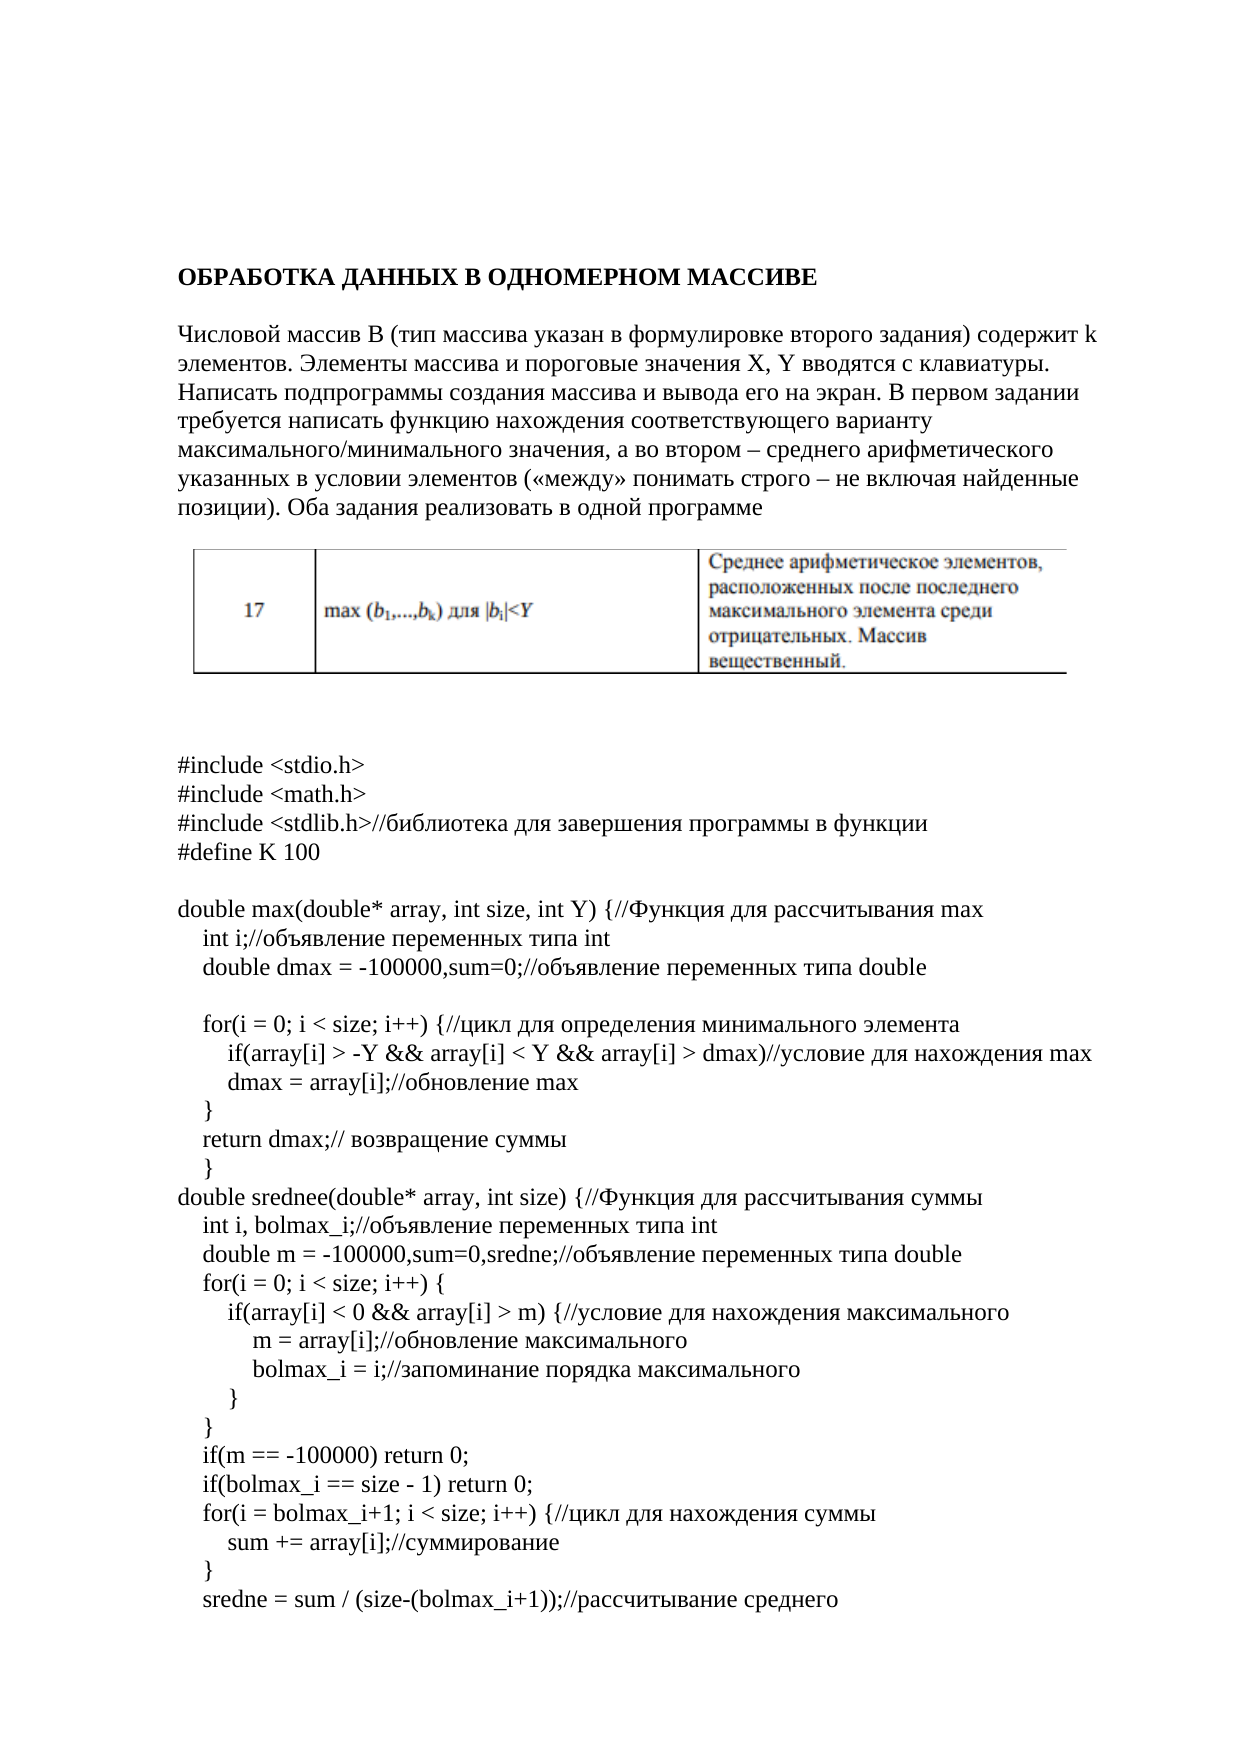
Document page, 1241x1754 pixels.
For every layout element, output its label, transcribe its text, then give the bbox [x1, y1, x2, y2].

text ОБРАБОТКА ДАННЫХ В ОДНОМЕРНОМ МАССИВЕ [177, 262, 1152, 291]
text double m = -100000,sum=0,sredne;//объявление переменных типа double [177, 1239, 1152, 1268]
text if(bolmax_i == size - 1) return 0; [177, 1469, 1152, 1498]
text return dmax;// возвращение суммы [177, 1124, 1152, 1153]
text int i;//объявление переменных типа int [177, 923, 1152, 952]
text int i, bolmax_i;//объявление переменных типа int [177, 1211, 1152, 1239]
text bolmax_i = i;//запоминание порядка максимального [177, 1354, 1152, 1383]
text for(i = bolmax_i+1; i < size; i++) {//цикл для нахождения суммы [177, 1498, 1152, 1527]
text } [177, 1153, 1152, 1182]
text double dmax = -100000,sum=0;//объявление переменных типа double [177, 952, 1152, 981]
text double max(double* array, int size, int Y) {//Функция для рассчитывания max [177, 894, 1152, 923]
picture [193, 549, 1067, 674]
text m = array[i];//обновление максимального [177, 1326, 1152, 1354]
text for(i = 0; i < size; i++) { [177, 1268, 1152, 1297]
text dmax = array[i];//обновление max [177, 1067, 1152, 1096]
text sum += array[i];//суммирование [177, 1527, 1152, 1556]
text if(array[i] < 0 && array[i] > m) {//условие для нахождения максимального [177, 1297, 1152, 1326]
text } [177, 1556, 1152, 1584]
text #define K 100 [177, 837, 1152, 866]
text #include <stdio.h> [177, 751, 1152, 779]
text } [177, 1383, 1152, 1412]
text Числовой массив B (тип массива указан в формулировке второго задания) содержит k элементов. Элементы массива и пороговые значения X, Y вводятся с клавиатуры. Написать подпрограммы создания массива и вывода его на экран. В первом задании требуется написать функцию нахождения соответствующего варианту максимального/минимального значения, а во втором – среднего арифметического указанных в условии элементов («между» понимать строго – не включая найденные позиции). Оба задания реализовать в одной программе [177, 319, 1152, 521]
text } [177, 1096, 1152, 1124]
text for(i = 0; i < size; i++) {//цикл для определения минимального элемента [177, 1009, 1152, 1038]
text #include <math.h> [177, 779, 1152, 808]
text sredne = sum / (size-(bolmax_i+1));//рассчитывание среднего [177, 1584, 1152, 1613]
text double srednee(double* array, int size) {//Функция для рассчитывания суммы [177, 1182, 1152, 1211]
text if(array[i] > -Y && array[i] < Y && array[i] > dmax)//условие для нахождения max [177, 1038, 1152, 1067]
text if(m == -100000) return 0; [177, 1441, 1152, 1469]
text #include <stdlib.h>//библиотека для завершения программы в функции [177, 808, 1152, 837]
text } [177, 1412, 1152, 1441]
